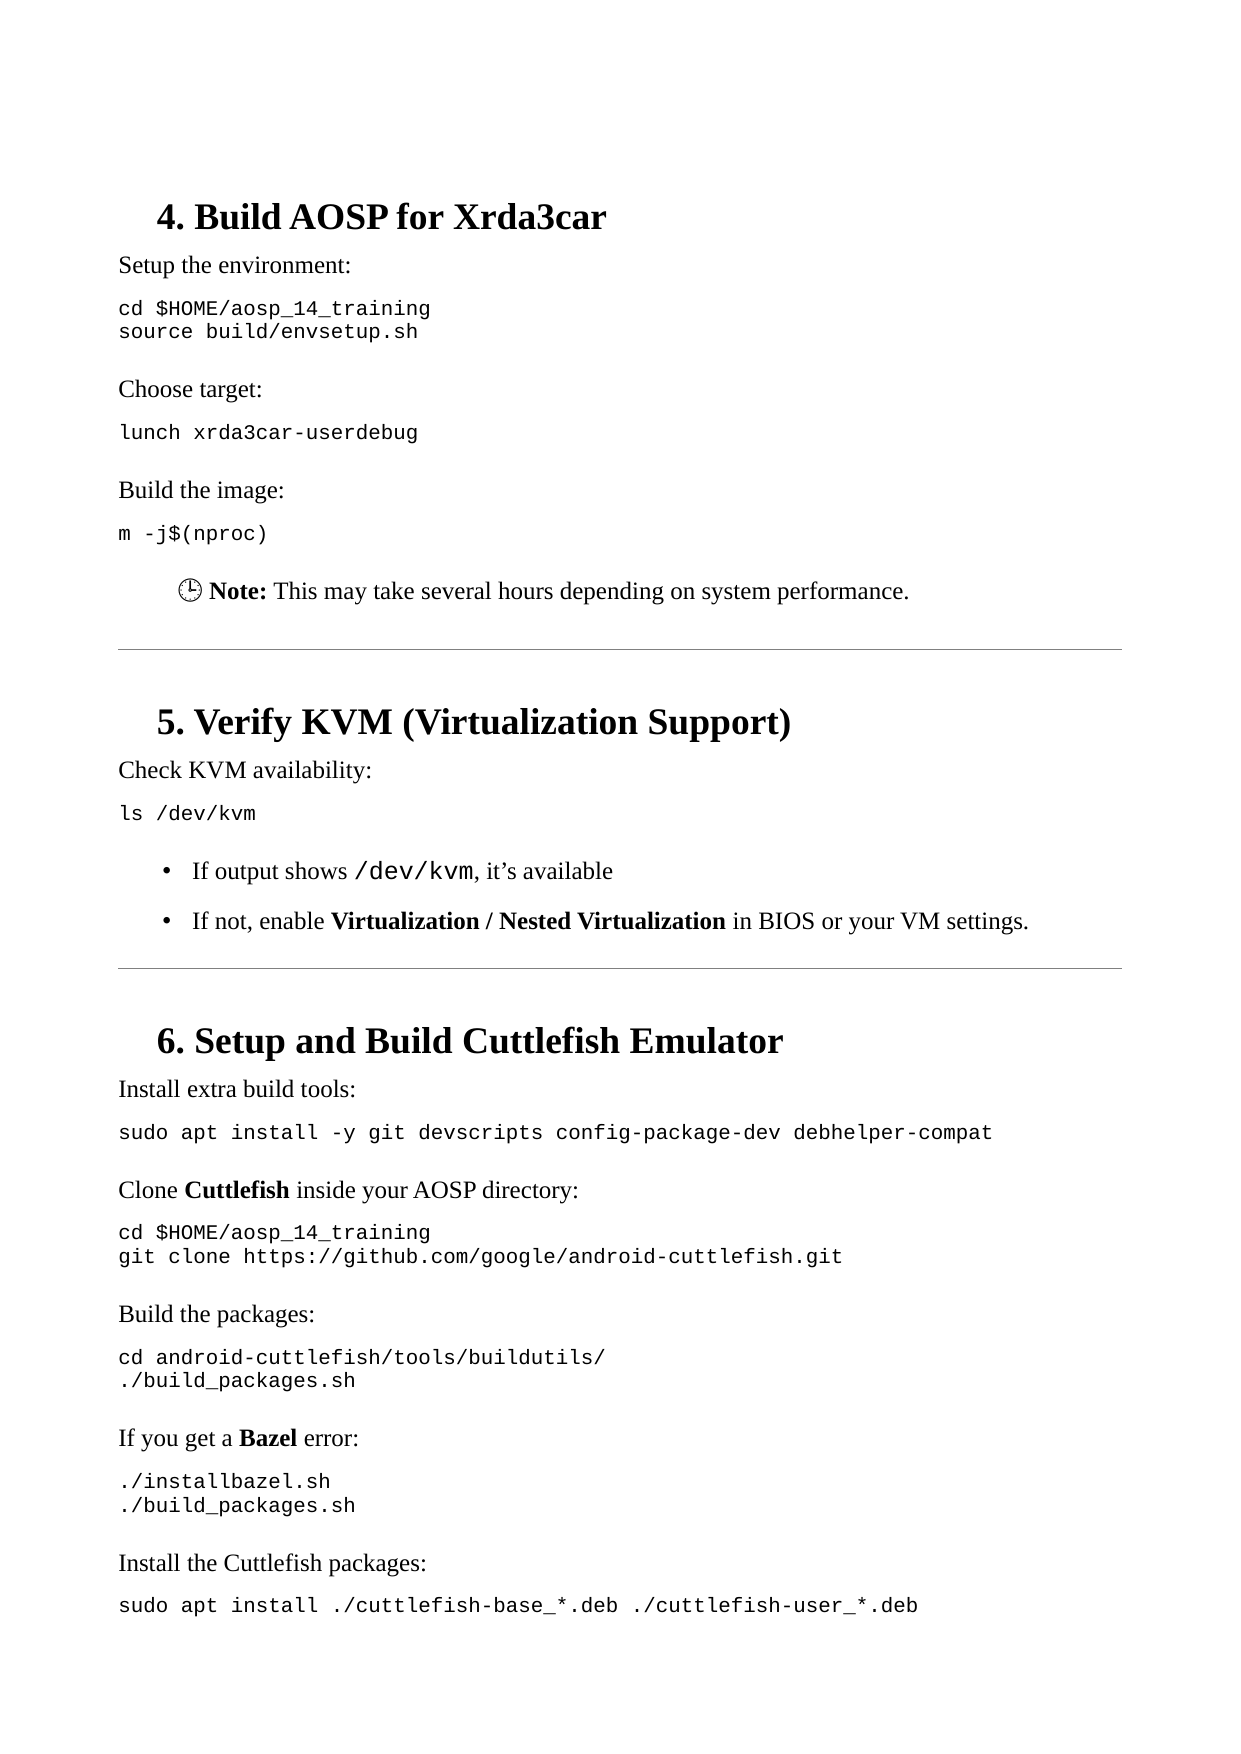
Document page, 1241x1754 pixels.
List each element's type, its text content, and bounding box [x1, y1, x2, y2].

text git clone https://github.com/google/android-cuttlefish.git [118, 1246, 1122, 1270]
text ./installbazel.sh [118, 1471, 1122, 1495]
subtitle 🧱 4. Build AOSP for Xrda3car [118, 194, 1122, 238]
text Build the packages: [118, 1299, 1122, 1328]
text If you get a Bazel error: [118, 1423, 1122, 1452]
text Install extra build tools: [118, 1074, 1122, 1103]
text cd $HOME/aosp_14_training [118, 1222, 1122, 1246]
text Choose target: [118, 374, 1122, 403]
subtitle 💾 5. Verify KVM (Virtualization Support) [118, 699, 1122, 742]
subtitle 🧰 6. Setup and Build Cuttlefish Emulator [118, 1018, 1122, 1062]
text sudo apt install ./cuttlefish-base_*.deb ./cuttlefish-user_*.deb [118, 1596, 1122, 1619]
text Build the image: [118, 475, 1122, 504]
text 🕒 Note: This may take several hours depending on system performance. [177, 576, 1063, 605]
text Setup the environment: [118, 250, 1122, 279]
text Install the Cuttlefish packages: [118, 1548, 1122, 1577]
text source build/envsetup.sh [118, 321, 1122, 345]
text cd android-cuttlefish/tools/buildutils/ [118, 1347, 1122, 1370]
text ./build_packages.sh [118, 1495, 1122, 1518]
text m -j$(nproc) [118, 523, 1122, 547]
text sudo apt install -y git devscripts config-package-dev debhelper-compat [118, 1122, 1122, 1145]
list If not, enable Virtualization / Nested Virtualization in BIOS or your VM settings. [162, 906, 1122, 934]
text ./build_packages.sh [118, 1370, 1122, 1394]
text lunch xrda3car-userdebug [118, 422, 1122, 446]
text ls /dev/kvm [118, 803, 1122, 826]
text cd $HOME/aosp_14_training [118, 298, 1122, 321]
text Check KVM availability: [118, 755, 1122, 784]
list If output shows /dev/kvm, it’s available ✅ [162, 856, 1122, 887]
text Clone Cuttlefish inside your AOSP directory: [118, 1175, 1122, 1203]
